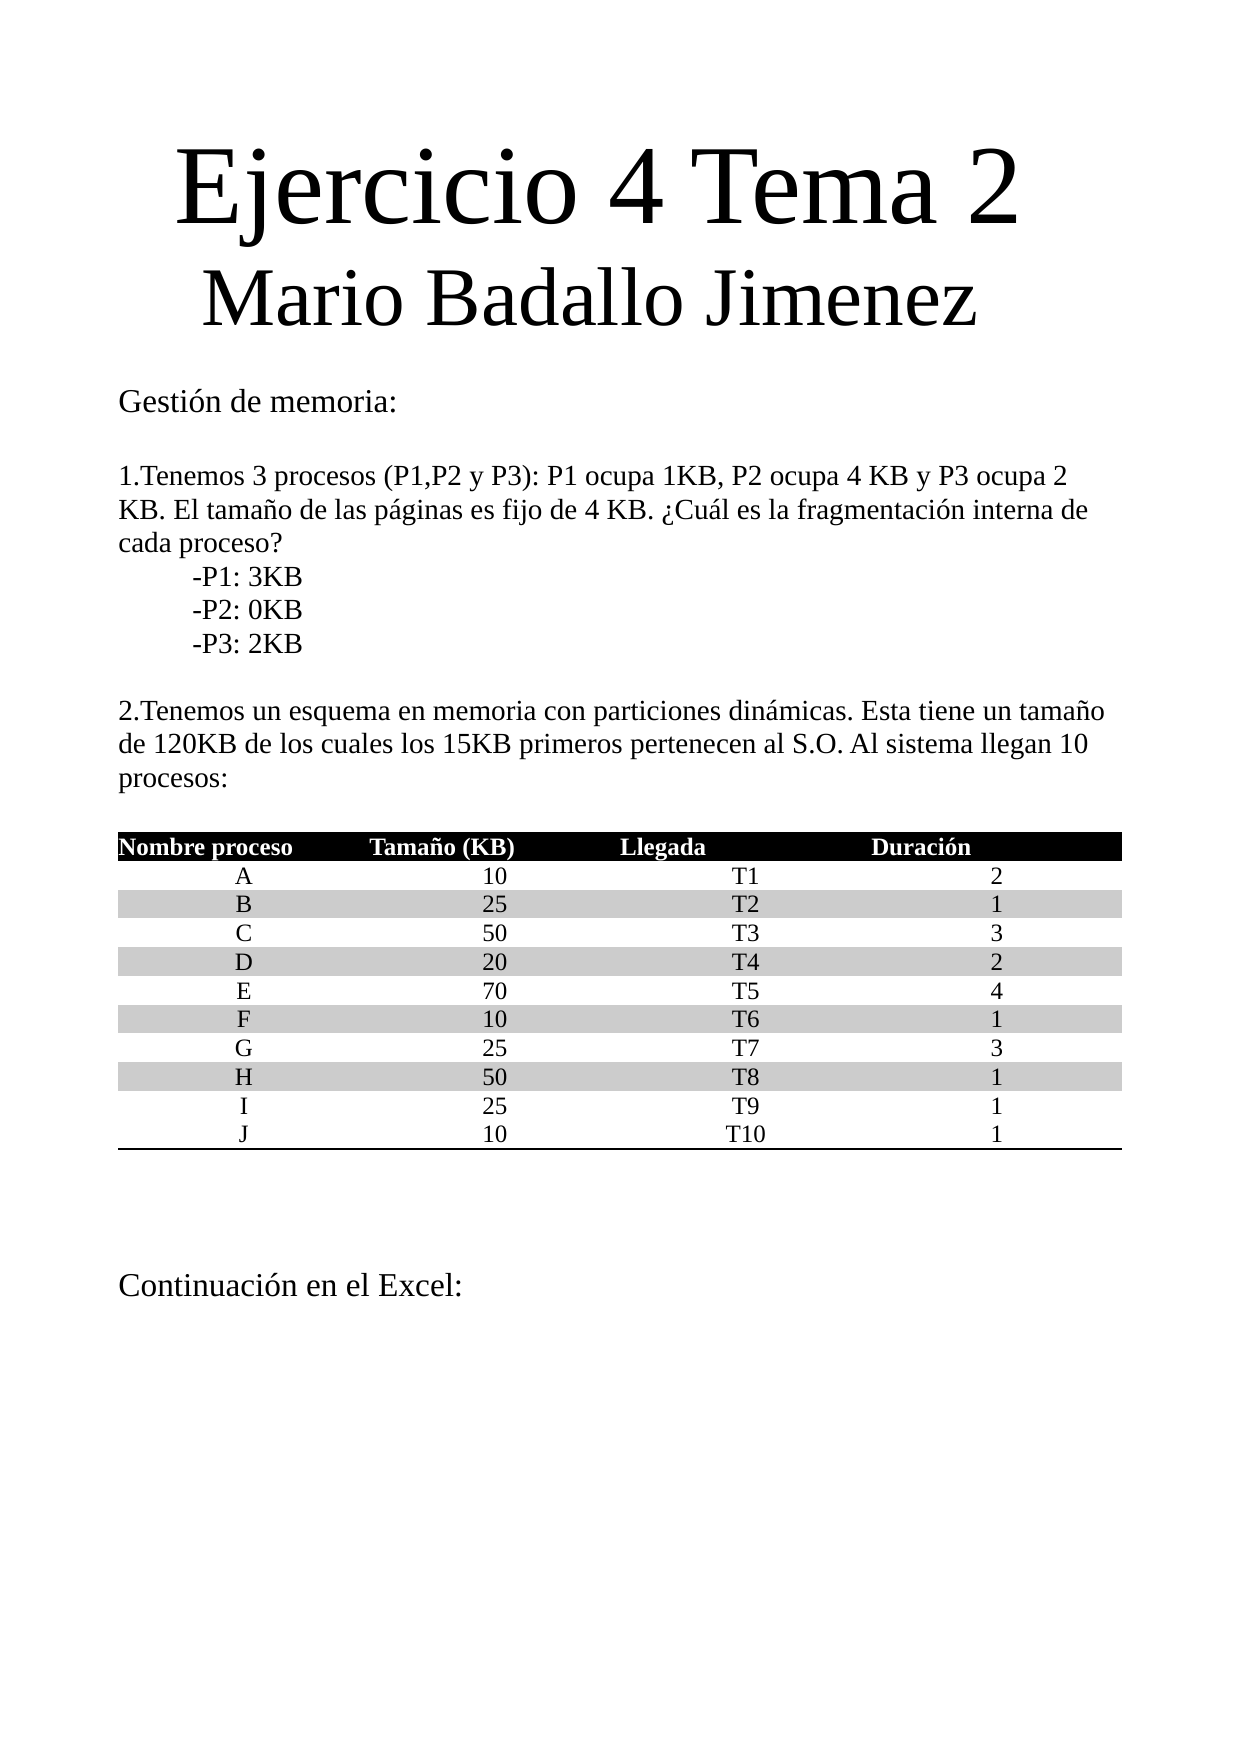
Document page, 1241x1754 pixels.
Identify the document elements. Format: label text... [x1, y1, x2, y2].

table_cell 1 [871, 1091, 1122, 1119]
table_cell T8 [620, 1062, 871, 1091]
table_cell 25 [369, 1091, 620, 1119]
text Ejercicio 4 Tema 2 [118, 118, 1122, 247]
text -P3: 2KB [118, 626, 1122, 659]
table_header Duración [871, 832, 1122, 861]
table_cell E [118, 976, 369, 1004]
table_cell 70 [369, 976, 620, 1004]
table_cell 3 [871, 1033, 1122, 1062]
table_cell 50 [369, 1062, 620, 1091]
table_cell 10 [369, 1005, 620, 1033]
table_cell 50 [369, 918, 620, 947]
text 1.Tenemos 3 procesos (P1,P2 y P3): P1 ocupa 1KB, P2 ocupa 4 KB y P3 ocupa 2 KB. El tamaño de las páginas es fijo de 4 KB. ¿Cuál es la fragmentación interna de cada proceso? [118, 458, 1122, 559]
table_cell C [118, 918, 369, 947]
table_cell D [118, 947, 369, 976]
table_cell G [118, 1033, 369, 1062]
table_cell T2 [620, 890, 871, 918]
table_cell T1 [620, 861, 871, 889]
table_cell 25 [369, 890, 620, 918]
table_cell 1 [871, 1120, 1122, 1148]
table_cell 3 [871, 918, 1122, 947]
table_cell B [118, 890, 369, 918]
table_cell A [118, 861, 369, 889]
text -P1: 3KB [118, 559, 1122, 592]
table_cell 20 [369, 947, 620, 976]
table_cell T9 [620, 1091, 871, 1119]
table_header Tamaño (KB) [369, 832, 620, 861]
table_cell F [118, 1005, 369, 1033]
table_cell H [118, 1062, 369, 1091]
table_cell T10 [620, 1120, 871, 1148]
table_cell J [118, 1120, 369, 1148]
table_cell T6 [620, 1005, 871, 1033]
text Mario Badallo Jimenez [118, 247, 1122, 343]
table_cell 2 [871, 947, 1122, 976]
table_cell T7 [620, 1033, 871, 1062]
table_cell T3 [620, 918, 871, 947]
table_cell 10 [369, 861, 620, 889]
table_cell T4 [620, 947, 871, 976]
table_cell 4 [871, 976, 1122, 1004]
table_cell 10 [369, 1120, 620, 1148]
text -P2: 0KB [118, 592, 1122, 626]
table_cell I [118, 1091, 369, 1119]
text Continuación en el Excel: [118, 1265, 1122, 1303]
table_cell 25 [369, 1033, 620, 1062]
table_cell 2 [871, 861, 1122, 889]
table_cell T5 [620, 976, 871, 1004]
table_cell 1 [871, 1005, 1122, 1033]
text 2.Tenemos un esquema en memoria con particiones dinámicas. Esta tiene un tamaño de 120KB de los cuales los 15KB primeros pertenecen al S.O. Al sistema llegan 10 procesos: [118, 693, 1122, 794]
text Gestión de memoria: [118, 382, 1122, 420]
table_header Nombre proceso [118, 832, 369, 861]
table_cell 1 [871, 1062, 1122, 1091]
table_header Llegada [620, 832, 871, 861]
table_cell 1 [871, 890, 1122, 918]
